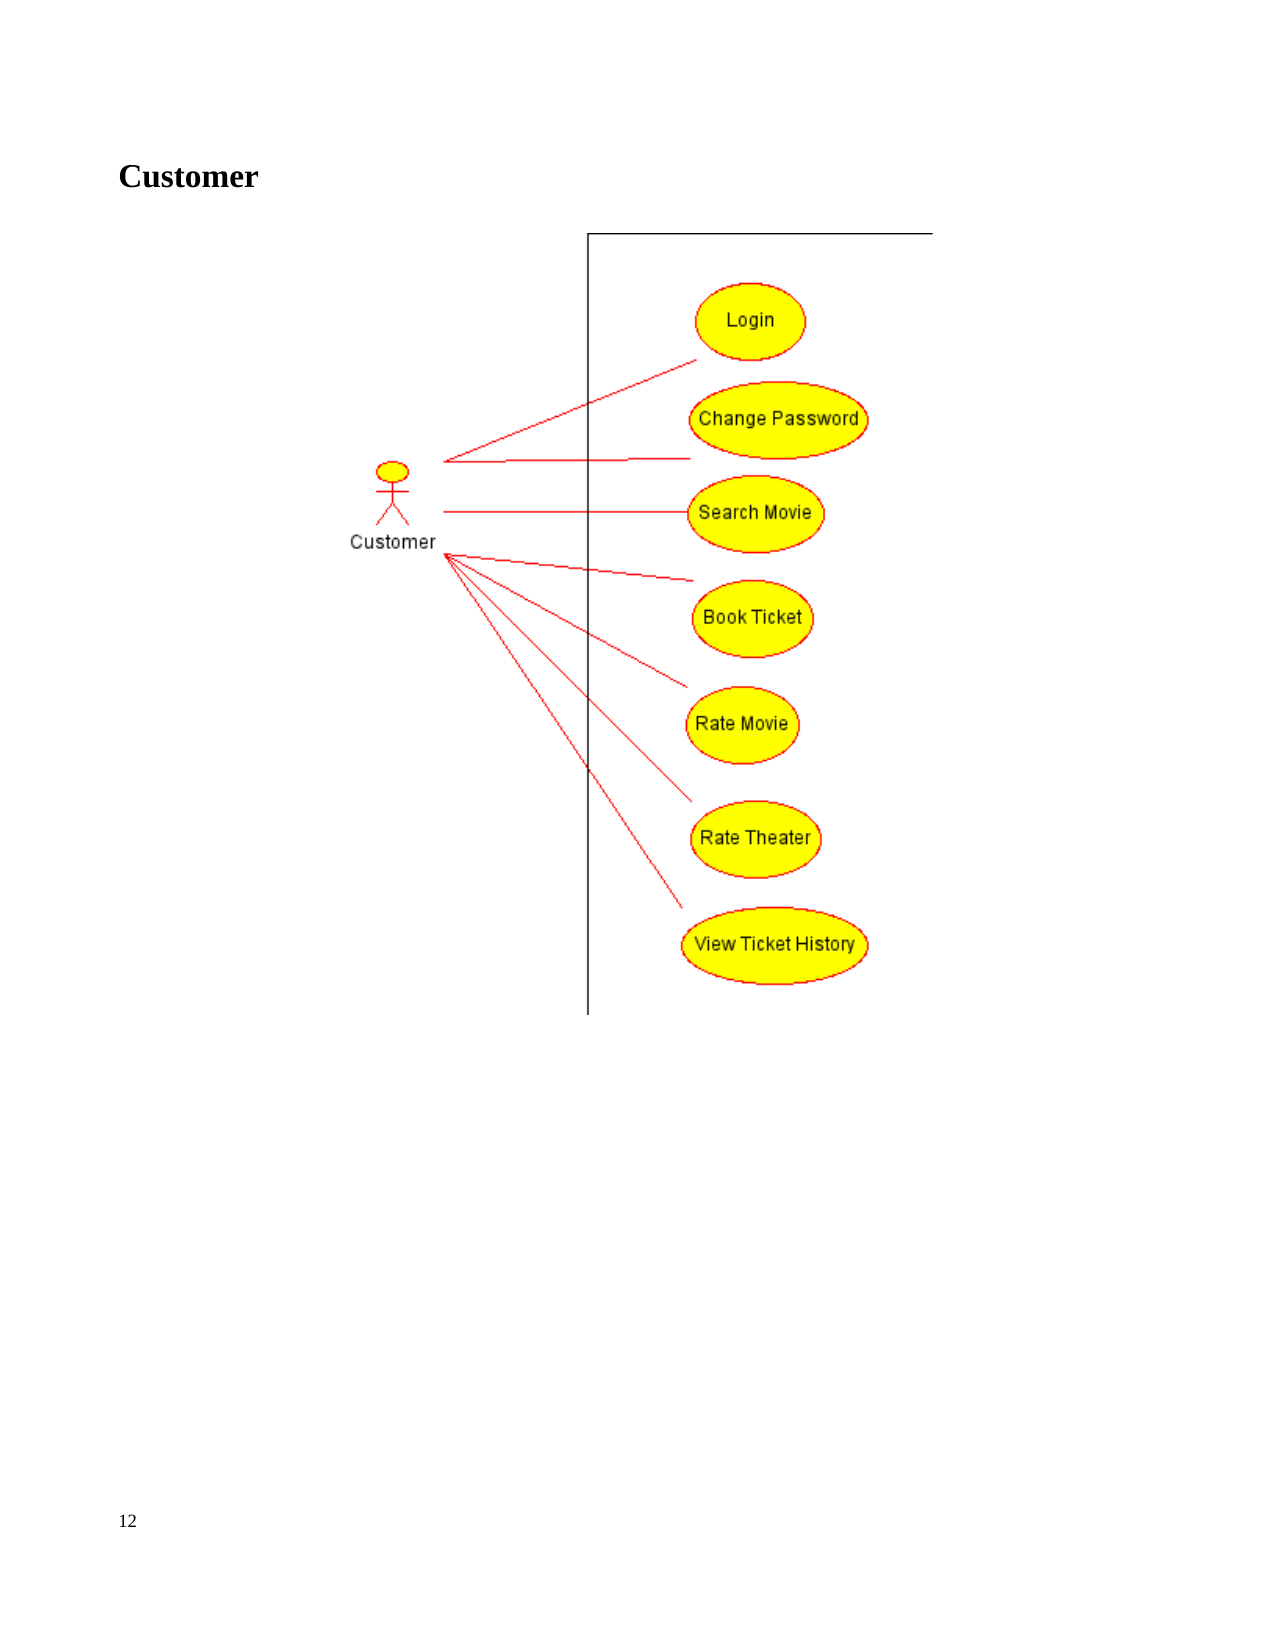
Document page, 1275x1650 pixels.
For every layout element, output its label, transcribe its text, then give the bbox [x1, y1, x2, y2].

picture [342, 233, 933, 1015]
text Customer [118, 156, 1157, 195]
